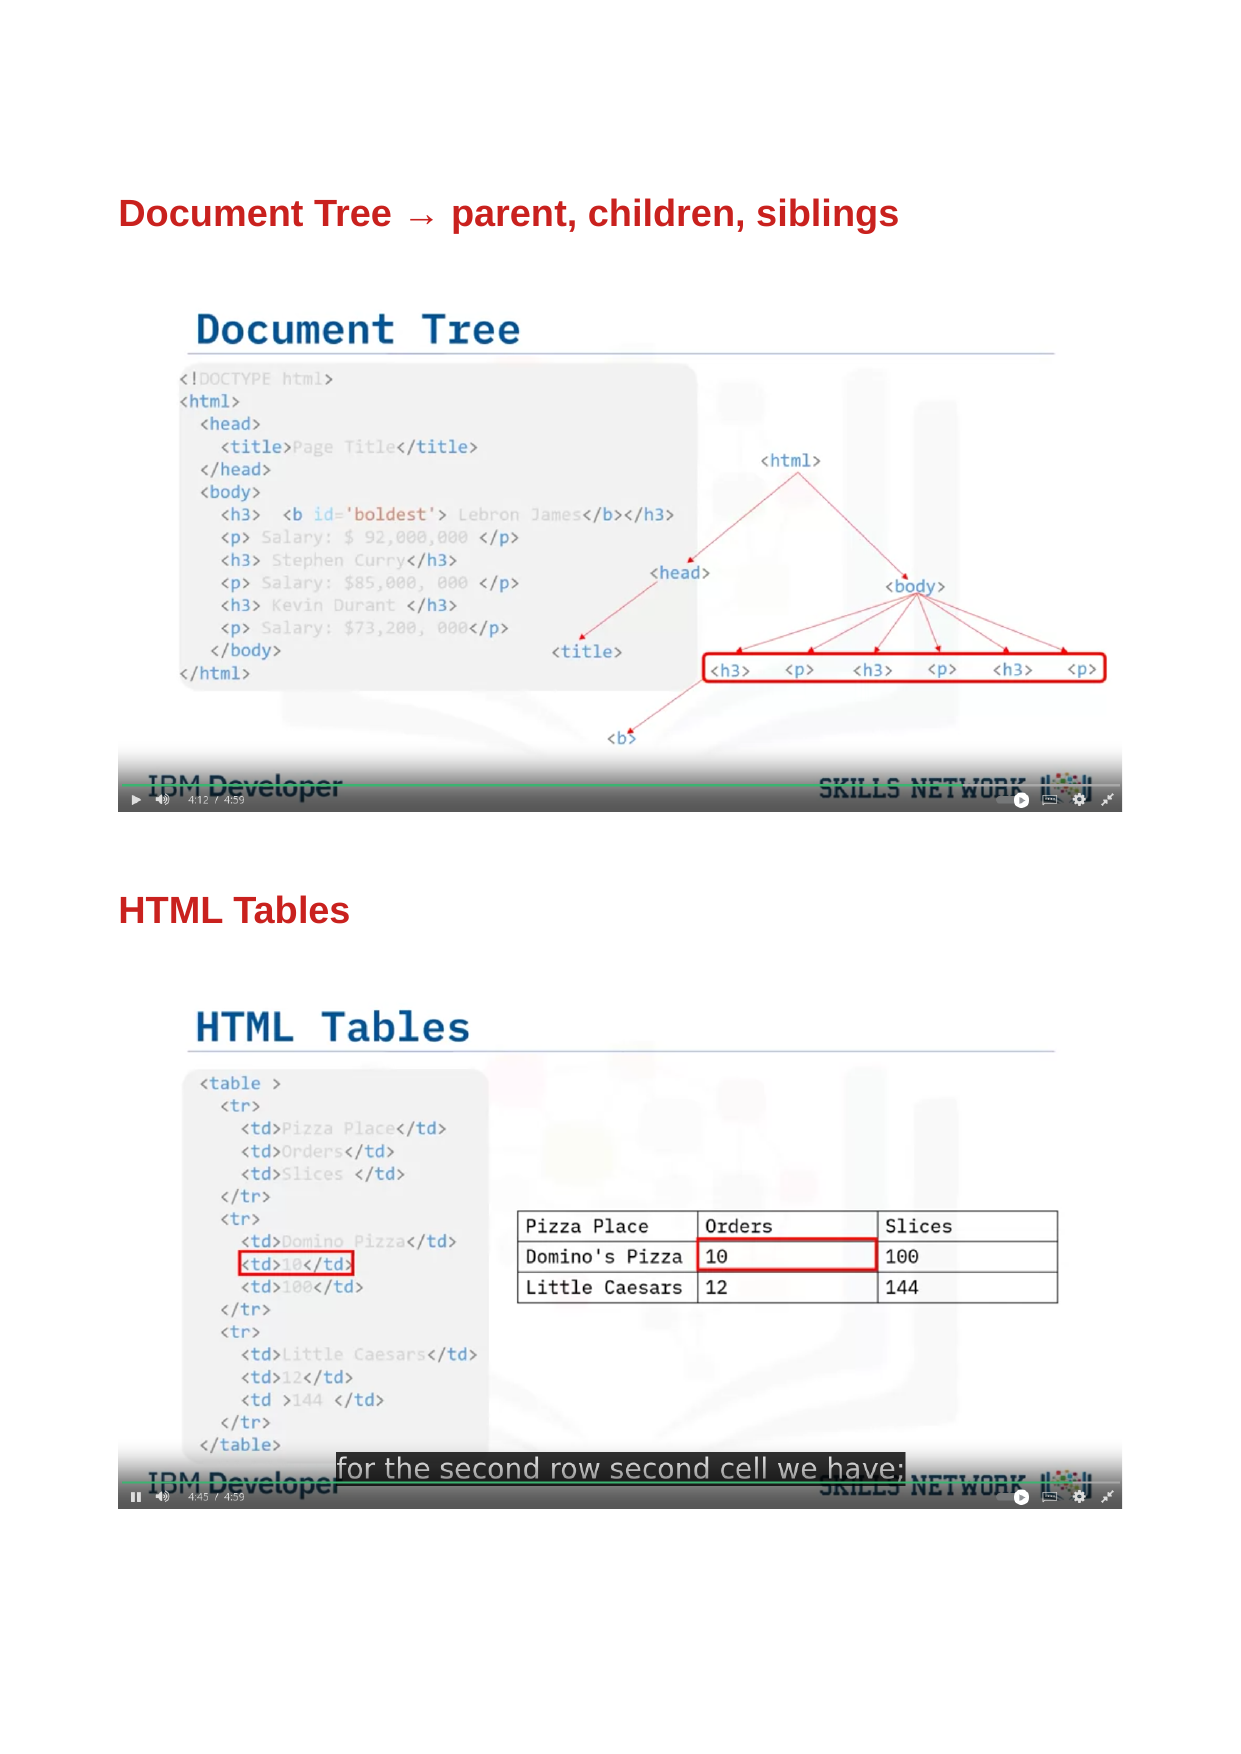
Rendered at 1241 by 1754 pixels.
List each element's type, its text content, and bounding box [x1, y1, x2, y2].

picture [118, 246, 1123, 812]
picture [118, 944, 1123, 1509]
subtitle Document Tree → parent, children, siblings [118, 191, 1122, 234]
subtitle HTML Tables [118, 888, 1122, 932]
